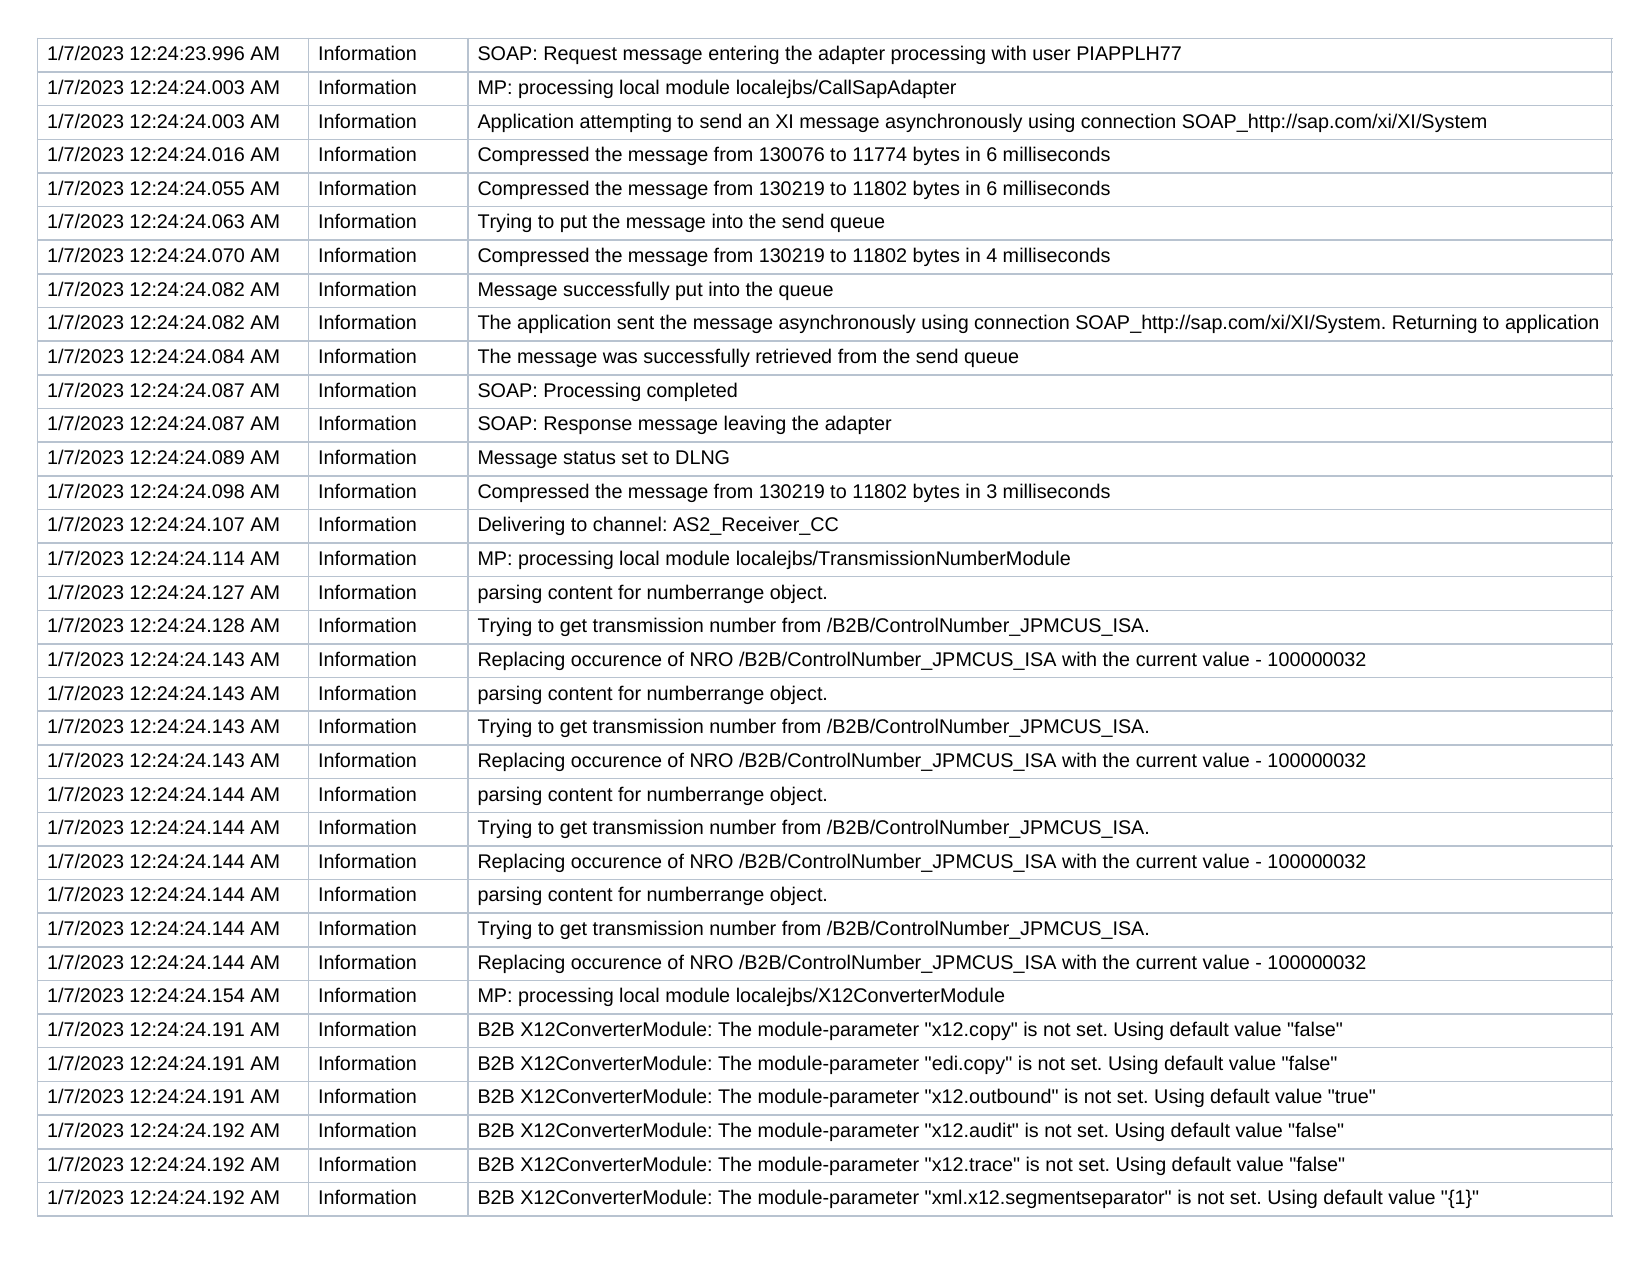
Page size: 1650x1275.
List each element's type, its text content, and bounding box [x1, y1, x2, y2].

table_cell 1/7/2023 12:24:24.087 AM [38, 376, 308, 408]
table_cell Trying to put the message into the send queue [469, 207, 1611, 239]
table_cell Information [309, 140, 467, 172]
table_cell Information [309, 275, 467, 307]
table_cell MP: processing local module localejbs/X12ConverterModule [469, 981, 1611, 1013]
table_cell Information [309, 678, 467, 710]
table_cell Information [309, 106, 467, 138]
table_cell 1/7/2023 12:24:24.063 AM [38, 207, 308, 239]
table_cell Information [309, 813, 467, 845]
table_cell Trying to get transmission number from /B2B/ControlNumber_JPMCUS_ISA. [469, 712, 1611, 744]
table_cell B2B X12ConverterModule: The module-parameter "x12.copy" is not set. Using default value "false" [469, 1015, 1611, 1047]
table_cell 1/7/2023 12:24:24.128 AM [38, 611, 308, 643]
table_cell 1/7/2023 12:24:24.082 AM [38, 308, 308, 340]
table_cell MP: processing local module localejbs/TransmissionNumberModule [469, 544, 1611, 576]
table_cell Delivering to channel: AS2_Receiver_CC [469, 510, 1611, 542]
table_cell 1/7/2023 12:24:24.192 AM [38, 1116, 308, 1148]
table_cell 1/7/2023 12:24:24.143 AM [38, 645, 308, 677]
table_cell 1/7/2023 12:24:24.143 AM [38, 746, 308, 778]
table_cell Information [309, 948, 467, 979]
table_cell Information [309, 544, 467, 576]
table_cell Replacing occurence of NRO /B2B/ControlNumber_JPMCUS_ISA with the current value - 100000032 [469, 948, 1611, 979]
table_cell 1/7/2023 12:24:24.087 AM [38, 409, 308, 441]
table_cell 1/7/2023 12:24:24.127 AM [38, 577, 308, 609]
table_cell B2B X12ConverterModule: The module-parameter "x12.trace" is not set. Using default value "false" [469, 1150, 1611, 1181]
table_cell 1/7/2023 12:24:24.154 AM [38, 981, 308, 1013]
table_cell SOAP: Response message leaving the adapter [469, 409, 1611, 441]
table_cell Information [309, 73, 467, 105]
table_cell parsing content for numberrange object. [469, 678, 1611, 710]
table_cell The message was successfully retrieved from the send queue [469, 342, 1611, 374]
table_cell Replacing occurence of NRO /B2B/ControlNumber_JPMCUS_ISA with the current value - 100000032 [469, 645, 1611, 677]
table_cell parsing content for numberrange object. [469, 779, 1611, 811]
table_cell Information [309, 409, 467, 441]
table_cell B2B X12ConverterModule: The module-parameter "x12.outbound" is not set. Using default value "true" [469, 1082, 1611, 1114]
table_cell Information [309, 577, 467, 609]
table_cell 1/7/2023 12:24:24.143 AM [38, 712, 308, 744]
table_cell 1/7/2023 12:24:24.191 AM [38, 1082, 308, 1114]
table_cell Information [309, 746, 467, 778]
table_cell Information [309, 376, 467, 408]
table_cell Trying to get transmission number from /B2B/ControlNumber_JPMCUS_ISA. [469, 813, 1611, 845]
table_cell 1/7/2023 12:24:24.144 AM [38, 880, 308, 912]
table_cell 1/7/2023 12:24:24.107 AM [38, 510, 308, 542]
table_cell Information [309, 207, 467, 239]
table_cell SOAP: Processing completed [469, 376, 1611, 408]
table_cell 1/7/2023 12:24:24.003 AM [38, 73, 308, 105]
table_cell 1/7/2023 12:24:24.144 AM [38, 813, 308, 845]
table_cell Information [309, 342, 467, 374]
table_cell 1/7/2023 12:24:24.144 AM [38, 779, 308, 811]
table_cell Information [309, 880, 467, 912]
table_cell Information [309, 477, 467, 508]
table_cell 1/7/2023 12:24:24.144 AM [38, 948, 308, 979]
table_cell 1/7/2023 12:24:24.192 AM [38, 1183, 308, 1215]
table_cell B2B X12ConverterModule: The module-parameter "xml.x12.segmentseparator" is not set. Using default value "{1}" [469, 1183, 1611, 1215]
table_cell Replacing occurence of NRO /B2B/ControlNumber_JPMCUS_ISA with the current value - 100000032 [469, 746, 1611, 778]
table_cell Information [309, 1082, 467, 1114]
table_cell Information [309, 510, 467, 542]
table_cell Information [309, 174, 467, 206]
table_cell 1/7/2023 12:24:24.144 AM [38, 847, 308, 879]
table_cell 1/7/2023 12:24:24.191 AM [38, 1015, 308, 1047]
table_cell Compressed the message from 130219 to 11802 bytes in 6 milliseconds [469, 174, 1611, 206]
table_cell Information [309, 1183, 467, 1215]
table_cell Information [309, 308, 467, 340]
table_cell Information [309, 779, 467, 811]
table_cell Information [309, 847, 467, 879]
table_cell 1/7/2023 12:24:24.082 AM [38, 275, 308, 307]
table_header 1/7/2023 12:24:23.996 AM [38, 39, 308, 71]
table_cell 1/7/2023 12:24:24.003 AM [38, 106, 308, 138]
table_cell Information [309, 981, 467, 1013]
table_cell B2B X12ConverterModule: The module-parameter "edi.copy" is not set. Using default value "false" [469, 1048, 1611, 1081]
table_cell parsing content for numberrange object. [469, 880, 1611, 912]
table_cell Compressed the message from 130219 to 11802 bytes in 4 milliseconds [469, 241, 1611, 273]
table_cell Information [309, 645, 467, 677]
table_cell 1/7/2023 12:24:24.192 AM [38, 1150, 308, 1181]
table_cell parsing content for numberrange object. [469, 577, 1611, 609]
table_cell Information [309, 914, 467, 946]
table_cell 1/7/2023 12:24:24.114 AM [38, 544, 308, 576]
table_cell Trying to get transmission number from /B2B/ControlNumber_JPMCUS_ISA. [469, 914, 1611, 946]
table_cell 1/7/2023 12:24:24.070 AM [38, 241, 308, 273]
table_cell Message successfully put into the queue [469, 275, 1611, 307]
table_cell Information [309, 611, 467, 643]
table_cell Information [309, 241, 467, 273]
table_cell 1/7/2023 12:24:24.191 AM [38, 1048, 308, 1081]
table_cell 1/7/2023 12:24:24.055 AM [38, 174, 308, 206]
table_cell Replacing occurence of NRO /B2B/ControlNumber_JPMCUS_ISA with the current value - 100000032 [469, 847, 1611, 879]
table_cell 1/7/2023 12:24:24.098 AM [38, 477, 308, 508]
table_cell B2B X12ConverterModule: The module-parameter "x12.audit" is not set. Using default value "false" [469, 1116, 1611, 1148]
table_cell 1/7/2023 12:24:24.016 AM [38, 140, 308, 172]
table_cell 1/7/2023 12:24:24.084 AM [38, 342, 308, 374]
table_cell Compressed the message from 130076 to 11774 bytes in 6 milliseconds [469, 140, 1611, 172]
table_cell The application sent the message asynchronously using connection SOAP_http://sap.com/xi/XI/System. Returning to application [469, 308, 1611, 340]
table_cell Information [309, 443, 467, 475]
table_cell 1/7/2023 12:24:24.143 AM [38, 678, 308, 710]
table_cell Trying to get transmission number from /B2B/ControlNumber_JPMCUS_ISA. [469, 611, 1611, 643]
table_cell 1/7/2023 12:24:24.144 AM [38, 914, 308, 946]
table_header SOAP: Request message entering the adapter processing with user PIAPPLH77 [469, 39, 1611, 71]
table_header Information [309, 39, 467, 71]
table_cell Information [309, 1150, 467, 1181]
table_cell MP: processing local module localejbs/CallSapAdapter [469, 73, 1611, 105]
table_cell 1/7/2023 12:24:24.089 AM [38, 443, 308, 475]
table_cell Information [309, 1116, 467, 1148]
table_cell Message status set to DLNG [469, 443, 1611, 475]
table_cell Information [309, 1048, 467, 1081]
table_cell Application attempting to send an XI message asynchronously using connection SOAP_http://sap.com/xi/XI/System [469, 106, 1611, 138]
table_cell Information [309, 712, 467, 744]
table_cell Information [309, 1015, 467, 1047]
table_cell Compressed the message from 130219 to 11802 bytes in 3 milliseconds [469, 477, 1611, 508]
